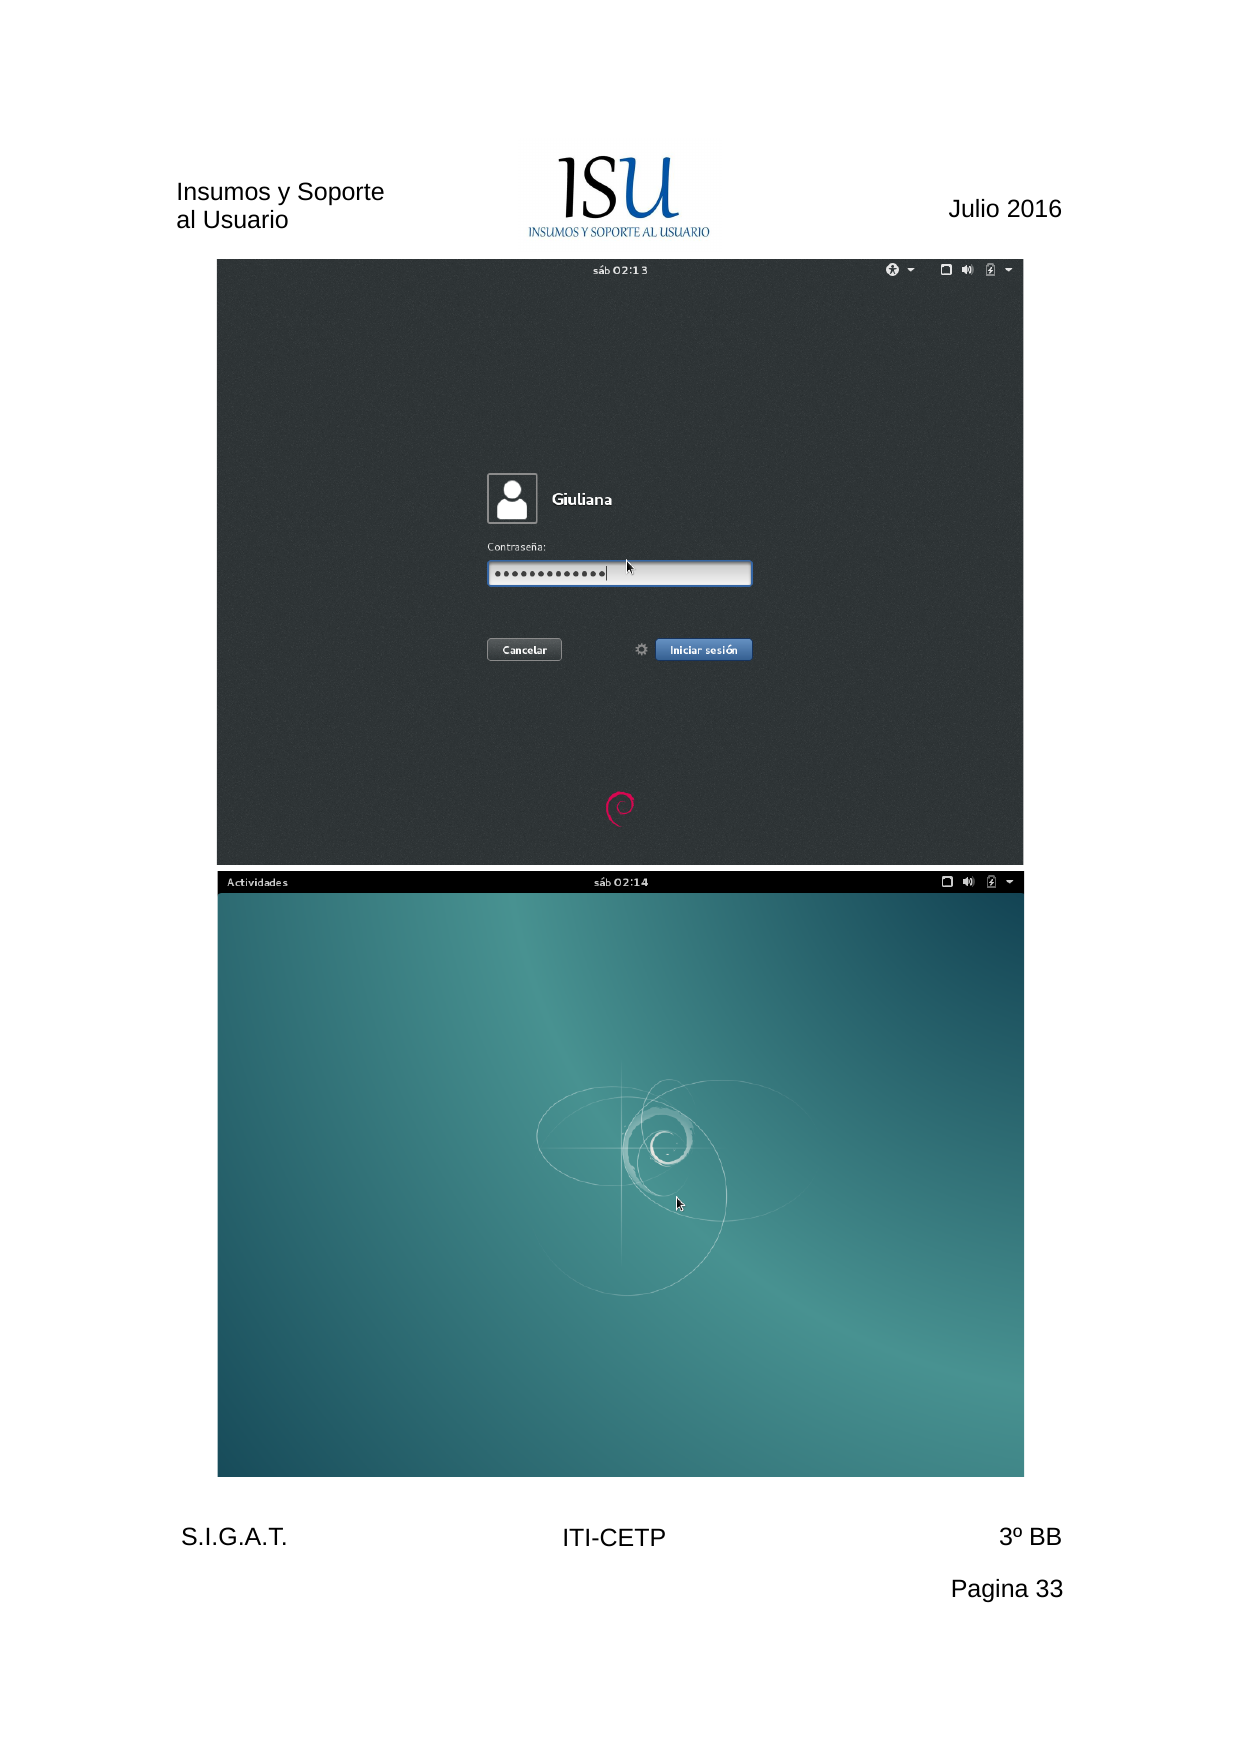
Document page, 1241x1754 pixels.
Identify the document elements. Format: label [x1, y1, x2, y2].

picture [217, 871, 1025, 1477]
picture [216, 259, 1024, 865]
picture [517, 138, 723, 252]
